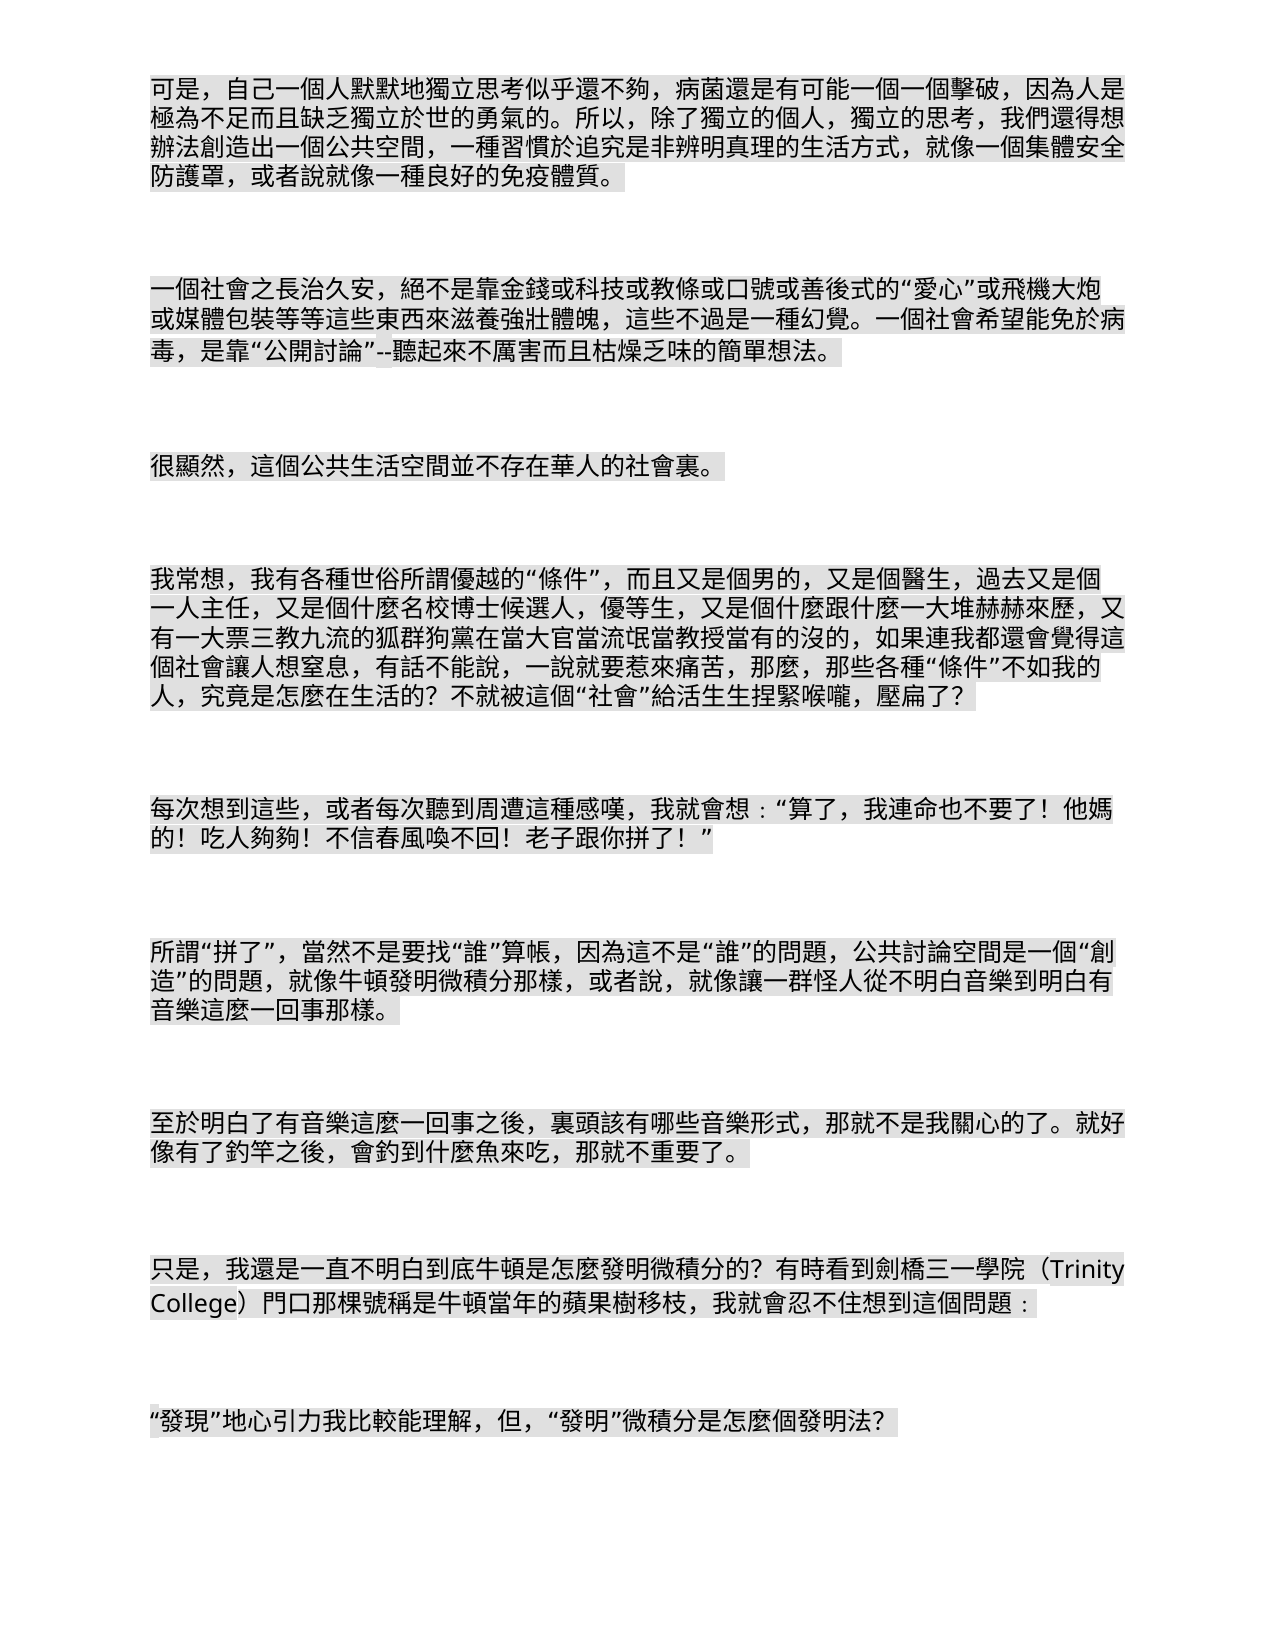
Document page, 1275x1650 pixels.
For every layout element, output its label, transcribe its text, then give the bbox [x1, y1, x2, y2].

text 一個社會之長治久安，絕不是靠金錢或科技或教條或口號或善後式的“愛心”或飛機大炮或媒體包裝等等這些東西來滋養強壯體魄，這些不過是一種幻覺。一個社會希望能免於病毒，是靠“公開討論”--聽起來不厲害而且枯燥乏味的簡單想法。 [150, 276, 1125, 368]
text “發現”地心引力我比較能理解，但，“發明”微積分是怎麼個發明法？ [150, 1404, 1125, 1438]
text 我常想，我有各種世俗所謂優越的“條件”，而且又是個男的，又是個醫生，過去又是個一人主任，又是個什麼名校博士候選人，優等生，又是個什麼跟什麼一大堆赫赫來歷，又有一大票三教九流的狐群狗黨在當大官當流氓當教授當有的沒的，如果連我都還會覺得這個社會讓人想窒息，有話不能說，一說就要惹來痛苦，那麼，那些各種“條件”不如我的人，究竟是怎麼在生活的？不就被這個“社會”給活生生捏緊喉嚨，壓扁了？ [150, 565, 1125, 711]
text 每次想到這些，或者每次聽到周遭這種感嘆，我就會想﹕“算了，我連命也不要了！他媽的！吃人夠夠！不信春風喚不回！老子跟你拼了！” [150, 795, 1125, 854]
text 至於明白了有音樂這麼一回事之後，裏頭該有哪些音樂形式，那就不是我關心的了。就好像有了釣竿之後，會釣到什麼魚來吃，那就不重要了。 [150, 1109, 1125, 1168]
text 很顯然，這個公共生活空間並不存在華人的社會裏。 [150, 452, 1125, 481]
text 只是，我還是一直不明白到底牛頓是怎麼發明微積分的？有時看到劍橋三一學院（Trinity College）門口那棵號稱是牛頓當年的蘋果樹移枝，我就會忍不住想到這個問題﹕ [150, 1252, 1125, 1320]
text 可是，自己一個人默默地獨立思考似乎還不夠，病菌還是有可能一個一個擊破，因為人是極為不足而且缺乏獨立於世的勇氣的。所以，除了獨立的個人，獨立的思考，我們還得想辦法創造出一個公共空間，一種習慣於追究是非辨明真理的生活方式，就像一個集體安全防護罩，或者說就像一種良好的免疫體質。 [150, 75, 1125, 192]
text 所謂“拼了”，當然不是要找“誰”算帳，因為這不是“誰”的問題，公共討論空間是一個“創造”的問題，就像牛頓發明微積分那樣，或者說，就像讓一群怪人從不明白音樂到明白有音樂這麼一回事那樣。 [150, 938, 1125, 1025]
